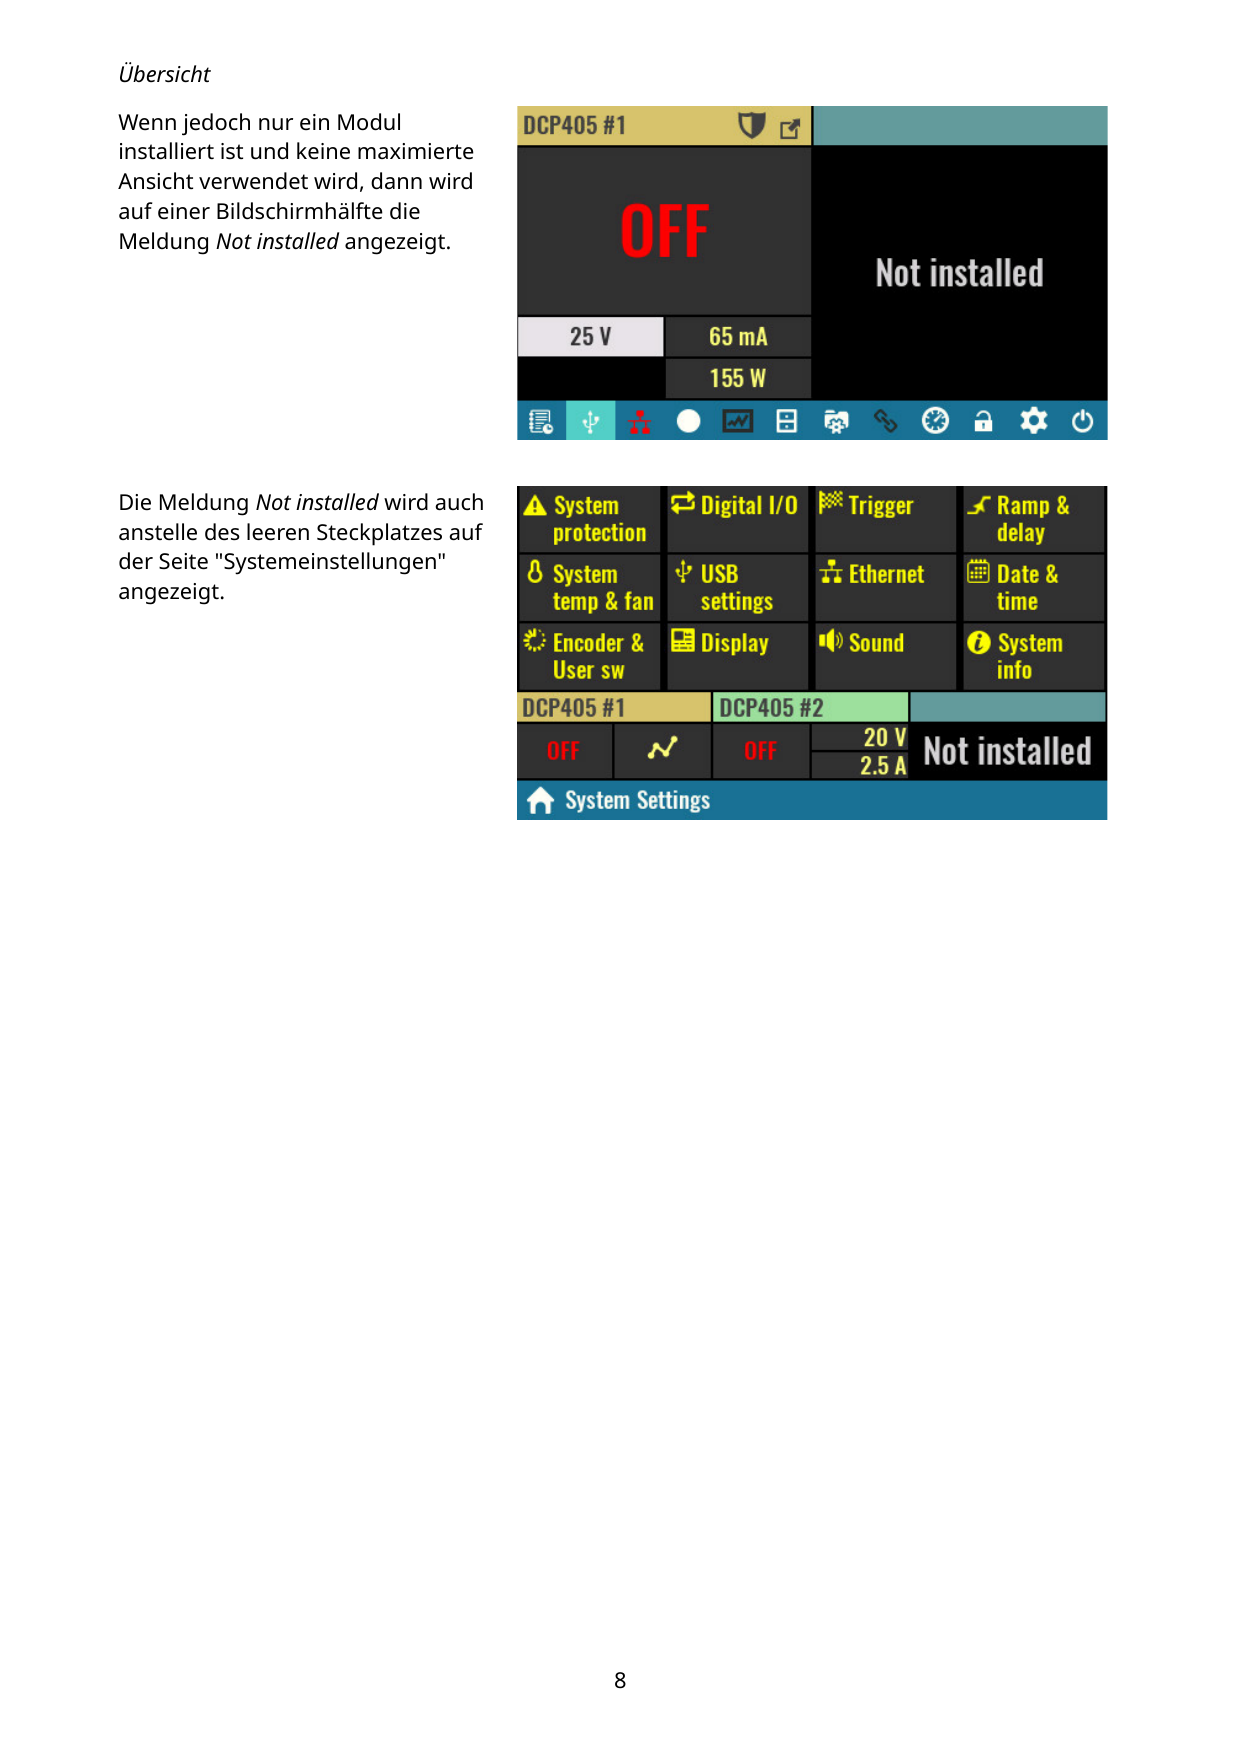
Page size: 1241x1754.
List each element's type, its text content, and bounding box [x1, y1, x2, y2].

picture [517, 106, 1108, 440]
table_header Wenn jedoch nur ein Modul installiert ist und keine maximierte Ansicht verwendet wird, dann wird auf einer Bildschirmhälfte die Meldung Not installed angezeigt. [118, 107, 502, 469]
picture [517, 486, 1108, 820]
table_header [502, 487, 1122, 850]
table_header Die Meldung Not installed wird auch anstelle des leeren Steckplatzes auf der Seite "Systemeinstellungen" angezeigt. [118, 487, 502, 850]
table_header [502, 107, 1123, 469]
